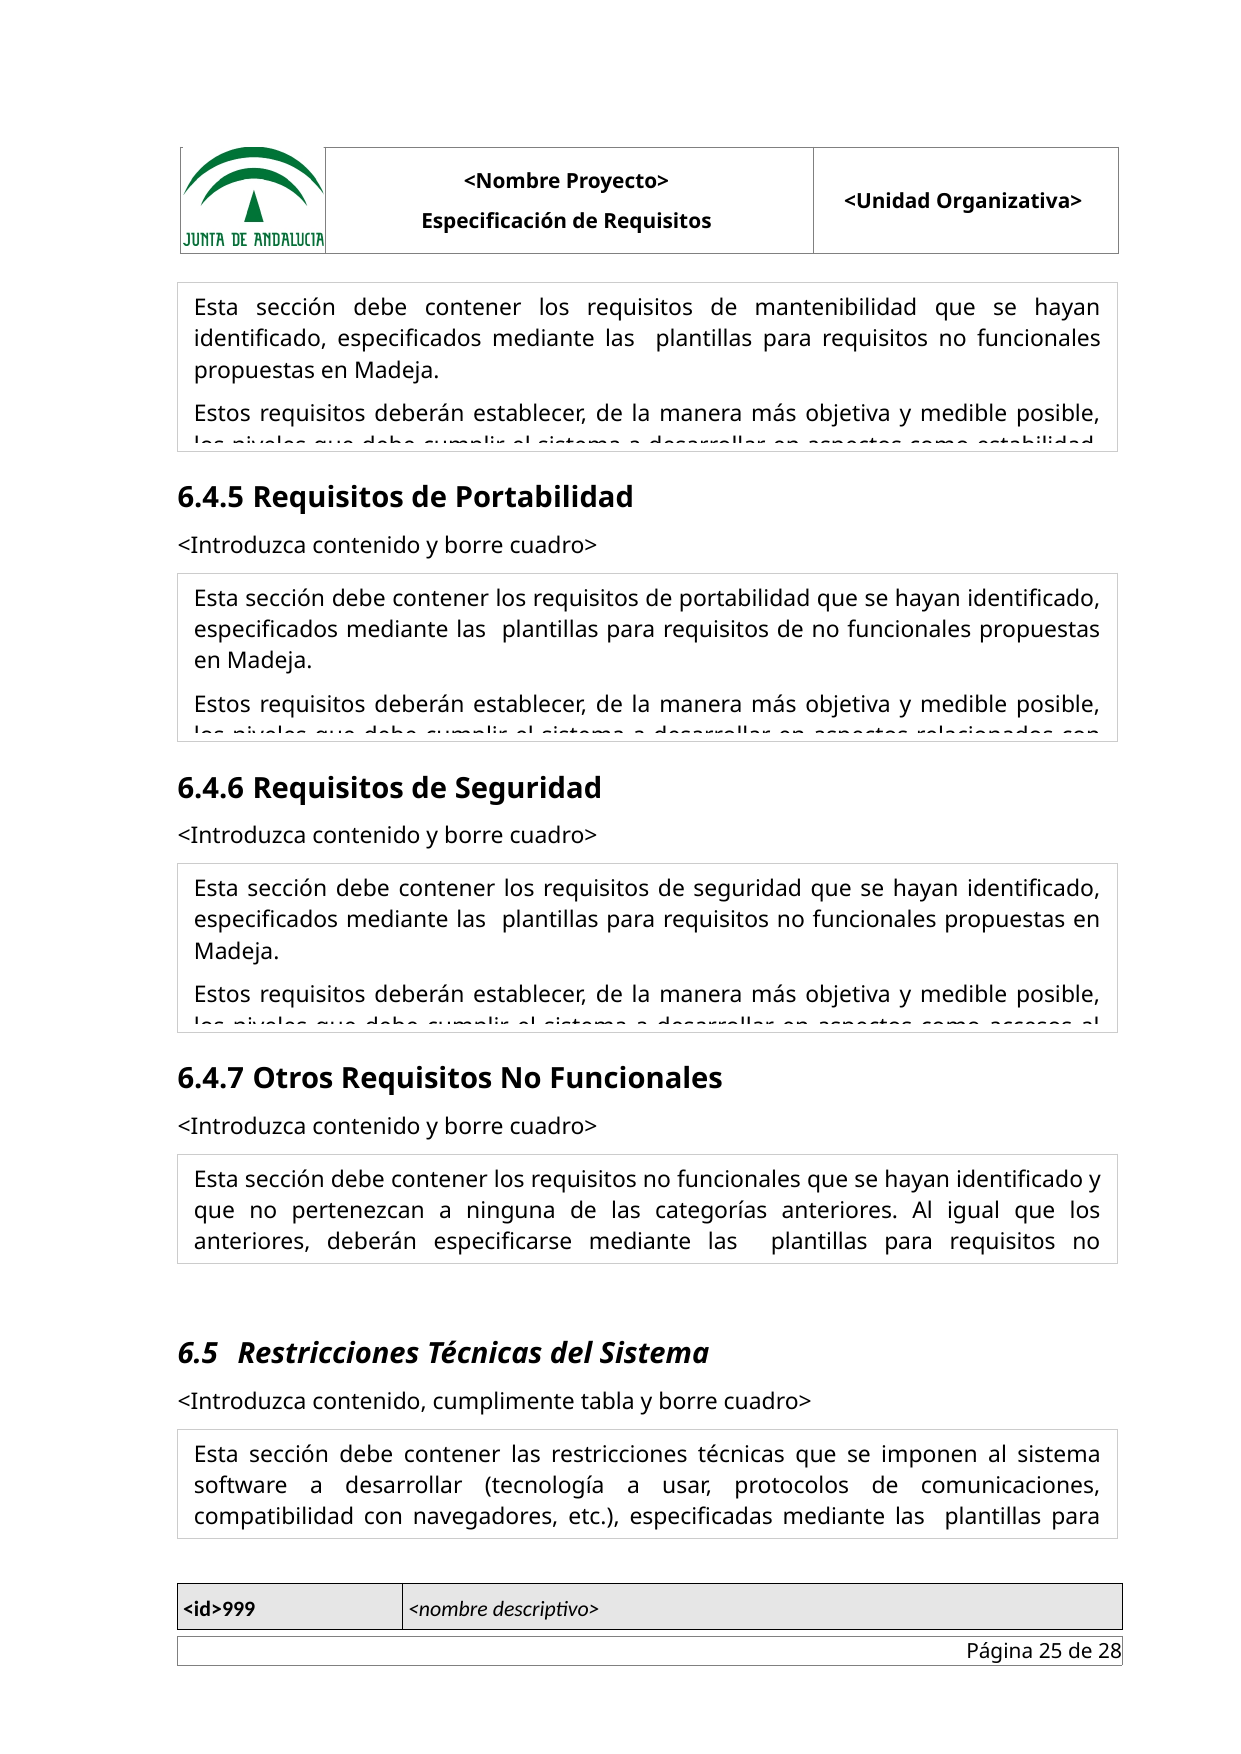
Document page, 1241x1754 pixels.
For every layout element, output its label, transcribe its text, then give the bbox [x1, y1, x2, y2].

text Estos requisitos deberán establecer, de la manera más objetiva y medible posible, los niveles que debe cumplir el sistema a desarrollar en aspectos como estabilidad, facilidad de análisis, facilidad de cambio, facilidad de pruebas. [194, 397, 1101, 442]
text <Introduzca contenido, cumplimente tabla y borre cuadro> [177, 1385, 1122, 1416]
text Esta sección debe contener las restricciones técnicas que se imponen al sistema software a desarrollar (tecnología a usar, protocolos de comunicaciones, compatibilidad con navegadores, etc.), especificadas mediante las plantillas para restricciones técnicas que se muestran a continuación. [194, 1438, 1101, 1530]
table_header <nombre descriptivo> [403, 1584, 1122, 1629]
subtitle Restricciones Técnicas del Sistema [177, 1333, 1122, 1372]
text Estos requisitos deberán establecer, de la manera más objetiva y medible posible, los niveles que debe cumplir el sistema a desarrollar en aspectos relacionados con la escalabilidad: capacidad de instalación, capacidad de sustitución, adaptabilidad, coexistencia, compatibilidad con hardware o software, etc. [194, 688, 1101, 733]
text <Introduzca contenido y borre cuadro> [177, 529, 1122, 560]
subtitle Otros Requisitos No Funcionales [177, 1058, 1122, 1097]
text Esta sección debe contener los requisitos no funcionales que se hayan identificado y que no pertenezcan a ninguna de las categorías anteriores. Al igual que los anteriores, deberán especificarse mediante las plantillas para requisitos no funcionales propuestas en Madeja. [194, 1163, 1101, 1255]
text Estos requisitos deberán establecer, de la manera más objetiva y medible posible, los niveles que debe cumplir el sistema a desarrollar en aspectos como accesos al sistema, identificación y autenticación, protección de datos y privacidad. [194, 978, 1101, 1023]
table_header <id>999 [178, 1584, 402, 1629]
text <Introduzca contenido y borre cuadro> [177, 1110, 1122, 1141]
text <Introduzca contenido y borre cuadro> [177, 819, 1122, 851]
subtitle Requisitos de Portabilidad [177, 477, 1122, 516]
subtitle Requisitos de Seguridad [177, 767, 1122, 807]
text Esta sección debe contener los requisitos de seguridad que se hayan identificado, especificados mediante las plantillas para requisitos no funcionales propuestas en Madeja. [194, 872, 1101, 966]
text Esta sección debe contener los requisitos de portabilidad que se hayan identificado, especificados mediante las plantillas para requisitos de no funcionales propuestas en Madeja. [194, 582, 1101, 675]
text Esta sección debe contener los requisitos de mantenibilidad que se hayan identificado, especificados mediante las plantillas para requisitos no funcionales propuestas en Madeja. [194, 291, 1101, 385]
